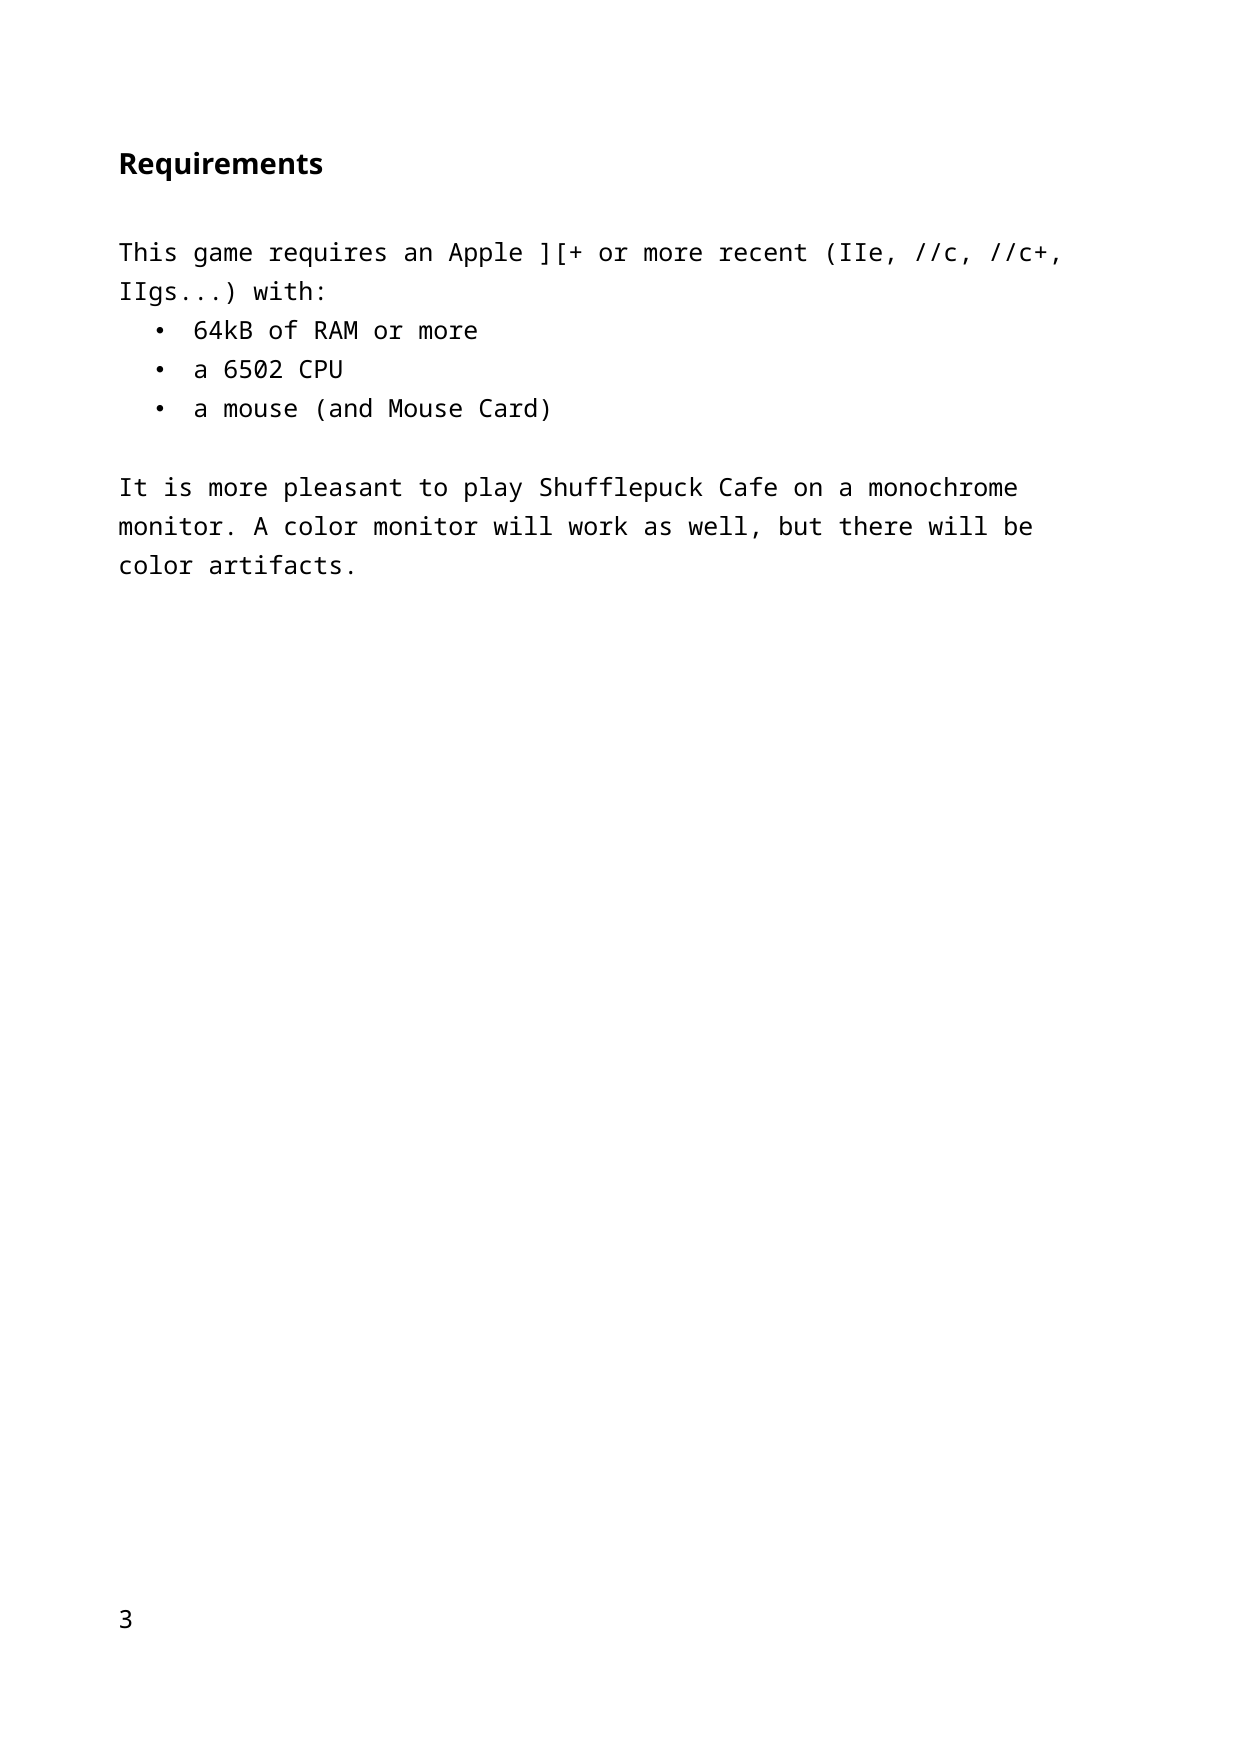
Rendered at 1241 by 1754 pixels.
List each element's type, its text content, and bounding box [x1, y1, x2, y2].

text It is more pleasant to play Shufflepuck Cafe on a monochrome monitor. A color monitor will work as well, but there will be color artifacts. [118, 469, 1122, 582]
list a mouse (and Mouse Card) [156, 391, 1122, 425]
subtitle Requirements [118, 143, 1122, 183]
list 64kB of RAM or more [156, 313, 1122, 347]
text This game requires an Apple ][+ or more recent (IIe, //c, //c+, IIgs...) with: [118, 234, 1122, 308]
list a 6502 CPU [156, 352, 1122, 386]
